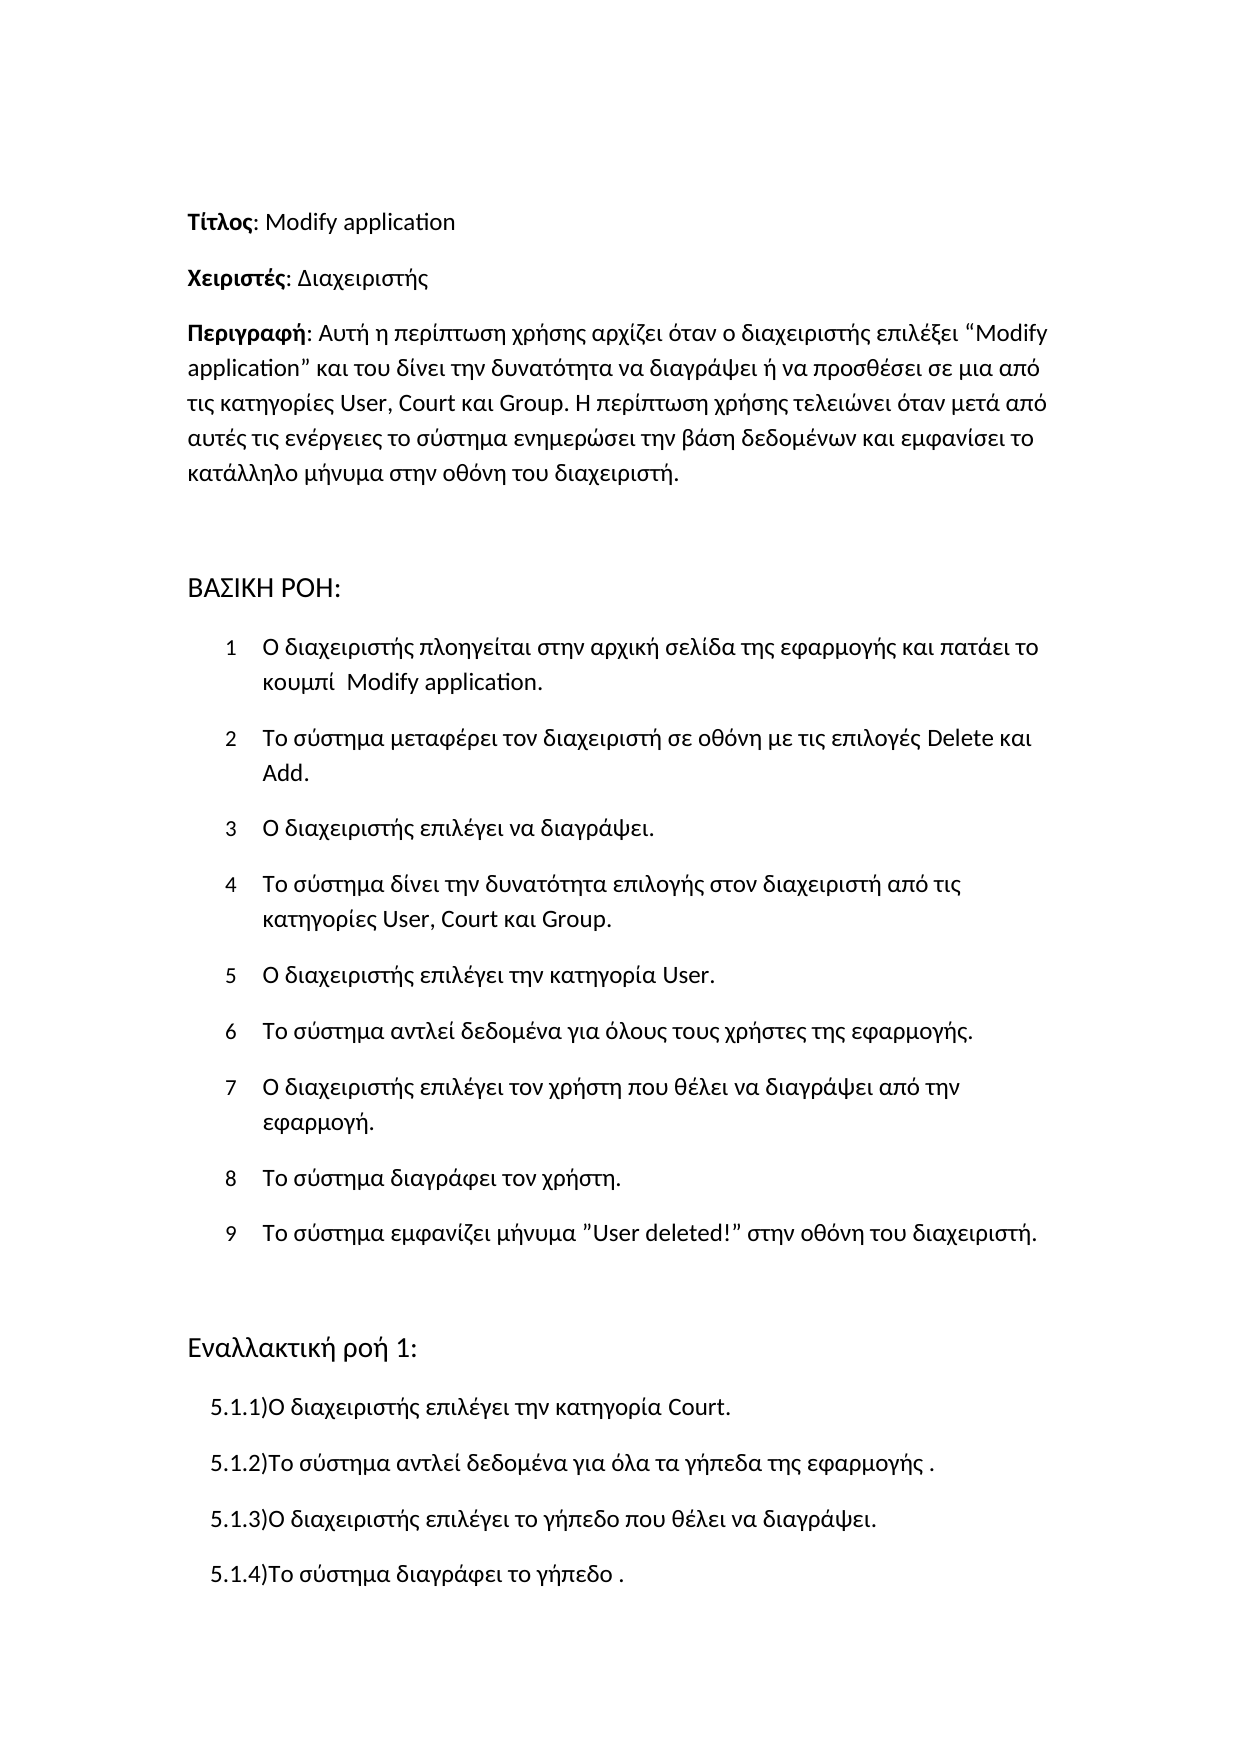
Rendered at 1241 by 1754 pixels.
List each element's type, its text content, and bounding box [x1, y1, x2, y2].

list Το σύστημα μεταφέρει τον διαχειριστή σε οθόνη με τις επιλογές Delete και Add. [225, 722, 1053, 787]
text ΒΑΣΙΚΗ ΡΟΗ: [187, 569, 1053, 605]
text Τίτλος: Modify application [187, 206, 1053, 236]
list Το σύστημα διαγράφει τον χρήστη. [225, 1162, 1053, 1192]
text 5.1.3)Ο διαχειριστής επιλέγει το γήπεδο που θέλει να διαγράψει. [187, 1503, 1053, 1533]
text 5.1.2)Το σύστημα αντλεί δεδομένα για όλα τα γήπεδα της εφαρμογής . [187, 1447, 1053, 1477]
list Ο διαχειριστής επιλέγει την κατηγορία User. [225, 959, 1053, 990]
text Εναλλακτική ροή 1: [187, 1329, 1053, 1365]
list Ο διαχειριστής επιλέγει τον χρήστη που θέλει να διαγράψει από την εφαρμογή. [225, 1071, 1053, 1136]
list Το σύστημα δίνει την δυνατότητα επιλογής στον διαχειριστή από τις κατηγορίες User, Court και Group. [225, 868, 1053, 934]
text 5.1.1)Ο διαχειριστής επιλέγει την κατηγορία Court. [187, 1391, 1053, 1422]
list Το σύστημα εμφανίζει μήνυμα ”User deleted!” στην οθόνη του διαχειριστή. [225, 1218, 1053, 1248]
list Ο διαχειριστής επιλέγει να διαγράψει. [225, 813, 1053, 843]
text Χειριστές: Διαχειριστής [187, 262, 1053, 292]
text Περιγραφή: Αυτή η περίπτωση χρήσης αρχίζει όταν ο διαχειριστής επιλέξει “Modify application” και του δίνει την δυνατότητα να διαγράψει ή να προσθέσει σε μια από τις κατηγορίες User, Court και Group. Η περίπτωση χρήσης τελειώνει όταν μετά από αυτές τις ενέργειες το σύστημα ενημερώσει την βάση δεδομένων και εμφανίσει το κατάλληλο μήνυμα στην οθόνη του διαχειριστή. [187, 317, 1053, 488]
list Το σύστημα αντλεί δεδομένα για όλους τους χρήστες της εφαρμογής. [225, 1015, 1053, 1046]
list Ο διαχειριστής πλοηγείται στην αρχική σελίδα της εφαρμογής και πατάει το κουμπί Modify application. [225, 631, 1053, 696]
text 5.1.4)Το σύστημα διαγράφει το γήπεδο . [187, 1558, 1053, 1589]
